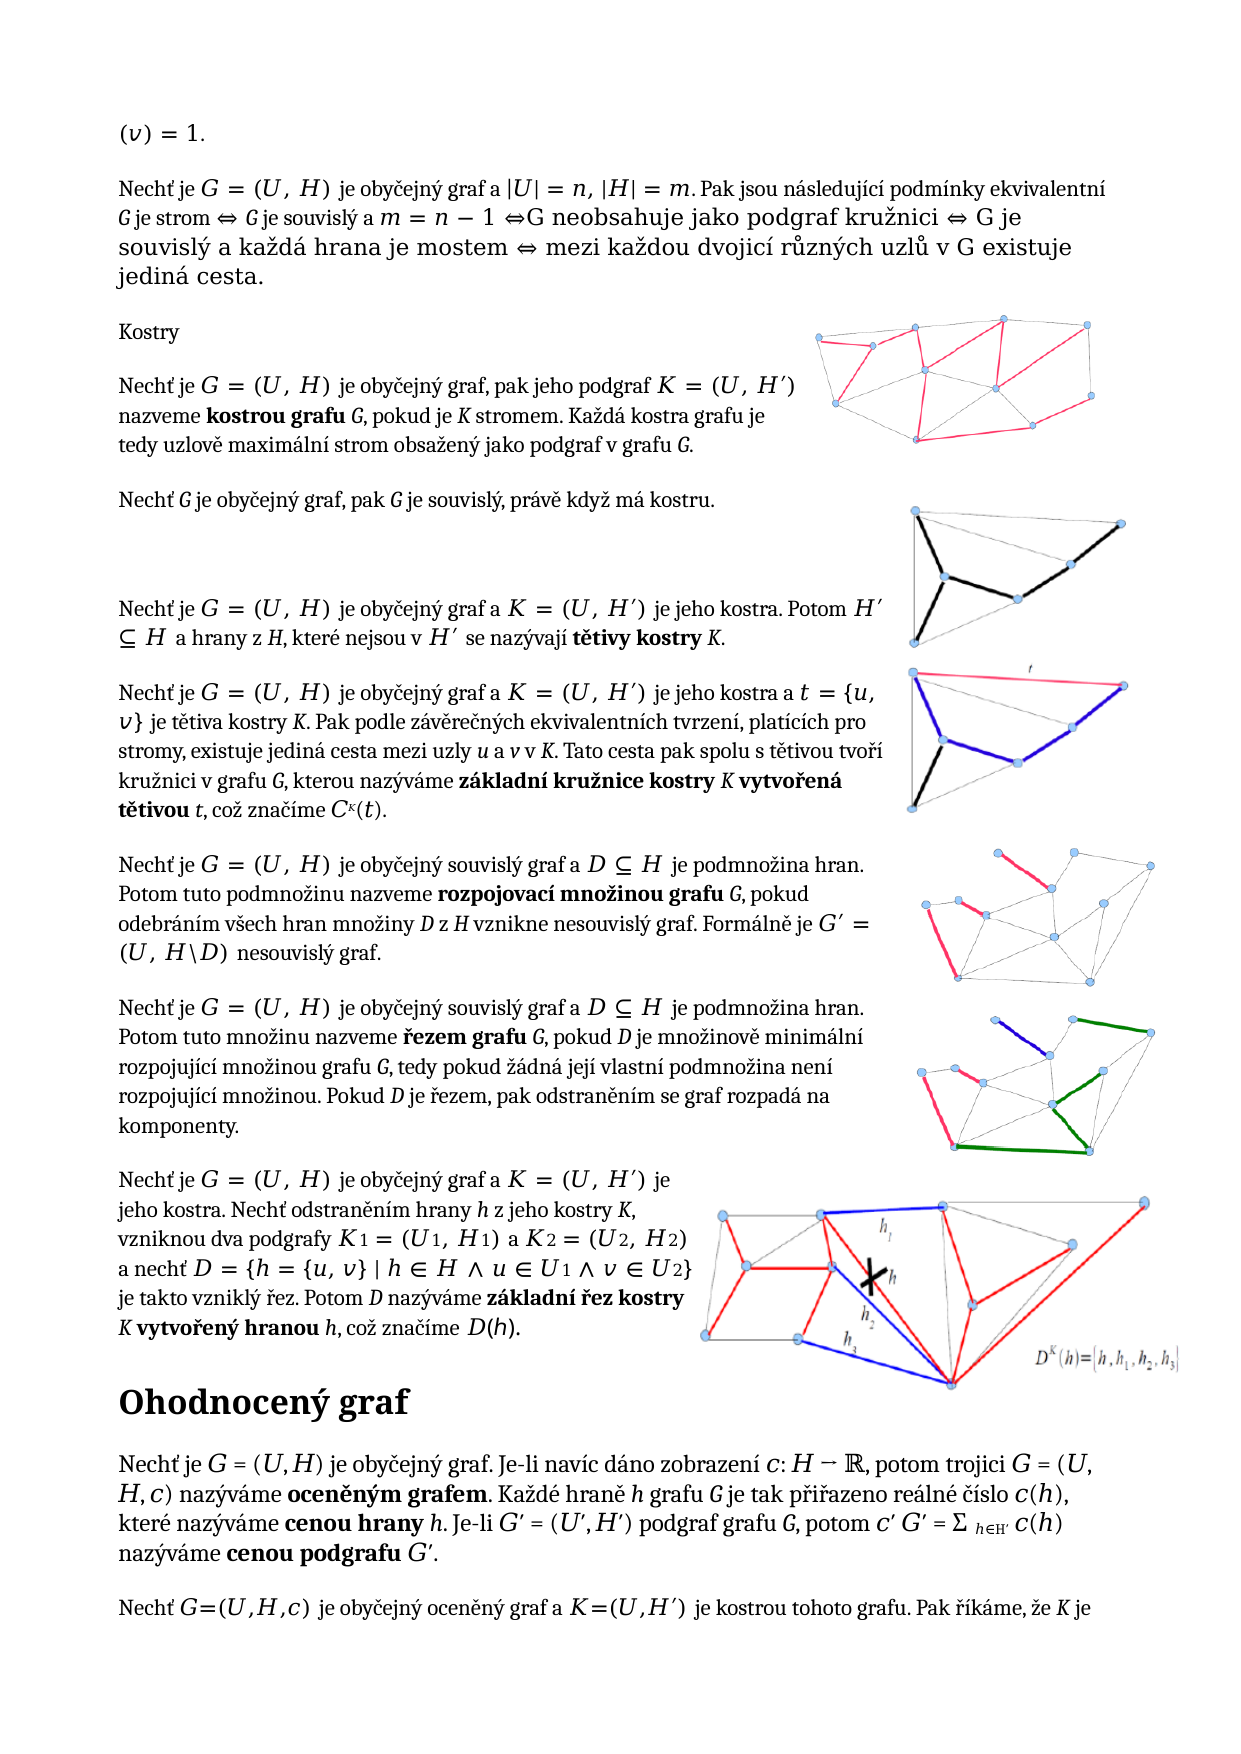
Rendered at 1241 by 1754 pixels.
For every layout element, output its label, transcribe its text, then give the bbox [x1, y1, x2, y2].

text Nechť 𝐺=(𝑈,𝐻,𝑐) je obyčejný oceněný graf a 𝐾=(𝑈,𝐻′) je kostrou tohoto grafu. Pak říkáme, že K je [118, 1592, 1122, 1622]
text Nechť je 𝐺 = (𝑈, 𝐻) je obyčejný graf a 𝐾 = (𝑈, 𝐻′) je jeho kostra. Potom 𝐻′ ⊆ 𝐻 a hrany z H, které nejsou v 𝐻′ se nazývají tětivy kostry K. [118, 592, 900, 651]
text [1106, 316, 1122, 345]
text Nechť G je obyčejný graf, pak G je souvislý, právě když má kostru. [118, 483, 1122, 513]
text Nechť je 𝐺 = (𝑈, 𝐻) je obyčejný souvislý graf a 𝐷 ⊆ 𝐻 je podmnožina hran. Potom tuto množinu nazveme řezem grafu G, pokud D je množinově minimální rozpojující množinou grafu G, tedy pokud žádná její vlastní podmnožina není rozpojující množinou. Pokud D je řezem, pak odstraněním se graf rozpadá na komponenty. [118, 992, 906, 1139]
subtitle Ohodnocený graf [118, 1378, 1122, 1424]
text Nechť je 𝐺 = (𝑈, 𝐻) je obyčejný graf, pak jeho podgraf 𝐾 = (𝑈, 𝐻′) nazveme kostrou grafu G, pokud je K stromem. Každá kostra grafu je tedy uzlově maximální strom obsažený jako podgraf v grafu G. [118, 370, 1122, 458]
text Nechť je 𝐺 = (𝑈, 𝐻) je obyčejný souvislý graf a 𝐷 ⊆ 𝐻 je podmnožina hran. Potom tuto podmnožinu nazveme rozpojovací množinou grafu G, pokud odebráním všech hran množiny D z H vznikne nesouvislý graf. Formálně je 𝐺′ = (𝑈, 𝐻\𝐷) nesouvislý graf. [118, 849, 906, 967]
text Nechť je 𝐺 = (𝑈, 𝐻) je obyčejný graf a 𝐾 = (𝑈, 𝐻′) je jeho kostra a 𝑡 = {𝑢, 𝑣} je tětiva kostry K. Pak podle závěrečných ekvivalentních tvrzení, platících pro stromy, existuje jediná cesta mezi uzly u a v v K. Tato cesta pak spolu s tětivou tvoří kružnici v grafu G, kterou nazýváme základní kružnice kostry K vytvořená tětivou t, což značíme 𝐶𝐾(𝑡). [118, 676, 1122, 824]
text (𝑣) = 1. [118, 118, 1122, 148]
text Nechť je 𝐺 = (𝑈, 𝐻) je obyčejný graf a 𝐾 = (𝑈, 𝐻′) je jeho kostra. Nechť odstraněním hrany h z jeho kostry K, vzniknou dva podgrafy 𝐾1 = (𝑈1, 𝐻1) a 𝐾2 = (𝑈2, 𝐻2) a nechť 𝐷 = {ℎ = {𝑢, 𝑣} | ℎ ∈ 𝐻 ∧ 𝑢 ∈ 𝑈1 ∧ 𝑣 ∈ 𝑈2} je takto vzniklý řez. Potom D nazýváme základní řez kostry K vytvořený hranou h, což značíme 𝐷(ℎ). [118, 1164, 1122, 1341]
text Kostry [118, 316, 804, 345]
text Nechť je 𝐺 = (𝑈, 𝐻) je obyčejný graf a |𝑈| = 𝑛, |𝐻| = 𝑚. Pak jsou následující podmínky ekvivalentní G je strom ⇔ G je souvislý a 𝑚 = 𝑛 − 1 ⇔G neobsahuje jako podgraf kružnici ⇔ G je souvislý a každá hrana je mostem ⇔ mezi každou dvojicí různých uzlů v G existuje jediná cesta. [118, 173, 1122, 291]
text Nechť je 𝐺 = (𝑈, 𝐻) je obyčejný graf. Je-li navíc dáno zobrazení 𝑐: 𝐻 → ℝ, potom trojici 𝐺 = (𝑈, 𝐻, 𝑐) nazýváme oceněným grafem. Každé hraně h grafu G je tak přiřazeno reálné číslo 𝑐(ℎ), které nazýváme cenou hrany h. Je-li 𝐺′ = (𝑈′, 𝐻′) podgraf grafu G, potom 𝑐′ 𝐺′ = Σ ℎ∈H′ 𝑐(ℎ) nazýváme cenou podgrafu 𝐺′. [118, 1449, 1122, 1567]
